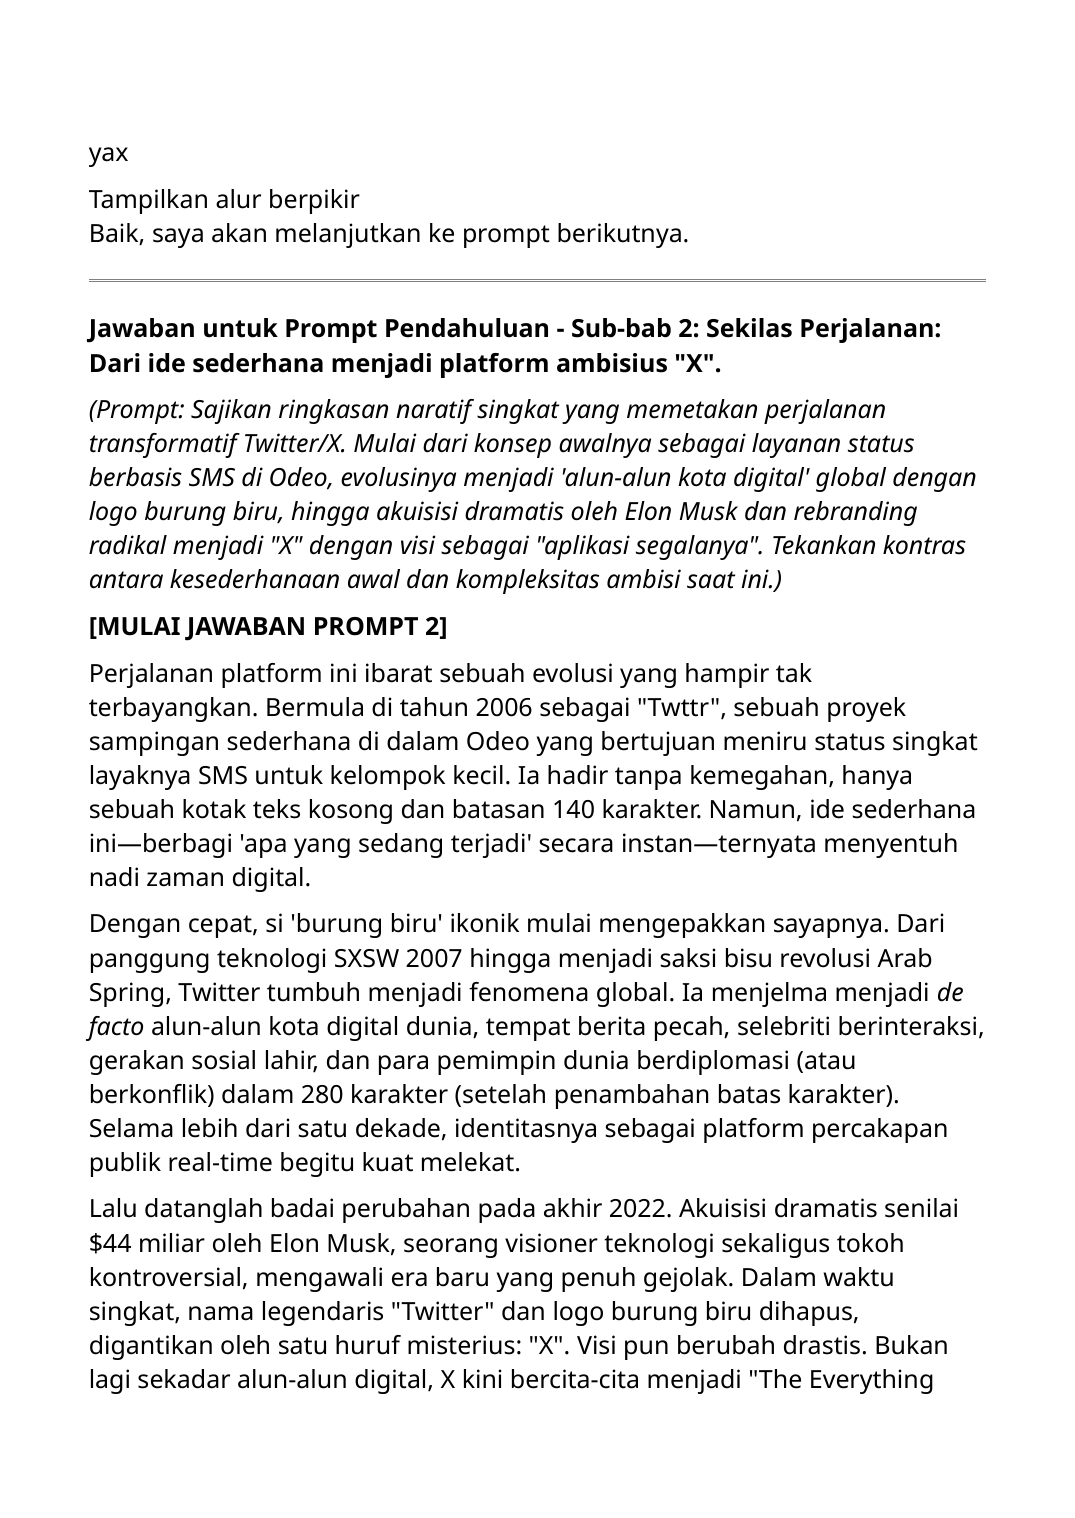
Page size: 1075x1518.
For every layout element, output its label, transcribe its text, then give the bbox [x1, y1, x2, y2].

text [MULAI JAWABAN PROMPT 2] [88, 609, 986, 643]
text Lalu datanglah badai perubahan pada akhir 2022. Akuisisi dramatis senilai $44 miliar oleh Elon Musk, seorang visioner teknologi sekaligus tokoh kontroversial, mengawali era baru yang penuh gejolak. Dalam waktu singkat, nama legendaris "Twitter" dan logo burung biru dihapus, digantikan oleh satu huruf misterius: "X". Visi pun berubah drastis. Bukan lagi sekadar alun-alun digital, X kini bercita-cita menjadi "The Everything [88, 1191, 986, 1396]
text Dengan cepat, si 'burung biru' ikonik mulai mengepakkan sayapnya. Dari panggung teknologi SXSW 2007 hingga menjadi saksi bisu revolusi Arab Spring, Twitter tumbuh menjadi fenomena global. Ia menjelma menjadi de facto alun-alun kota digital dunia, tempat berita pecah, selebriti berinteraksi, gerakan sosial lahir, dan para pemimpin dunia berdiplomasi (atau berkonflik) dalam 280 karakter (setelah penambahan batas karakter). Selama lebih dari satu dekade, identitasnya sebagai platform percakapan publik real-time begitu kuat melekat. [88, 906, 986, 1179]
text yax [88, 135, 986, 169]
text Tampilkan alur berpikir [88, 182, 986, 216]
text Baik, saya akan melanjutkan ke prompt berikutnya. [88, 216, 986, 250]
text (Prompt: Sajikan ringkasan naratif singkat yang memetakan perjalanan transformatif Twitter/X. Mulai dari konsep awalnya sebagai layanan status berbasis SMS di Odeo, evolusinya menjadi 'alun-alun kota digital' global dengan logo burung biru, hingga akuisisi dramatis oleh Elon Musk dan rebranding radikal menjadi "X" dengan visi sebagai "aplikasi segalanya". Tekankan kontras antara kesederhanaan awal dan kompleksitas ambisi saat ini.) [88, 392, 986, 596]
text Jawaban untuk Prompt Pendahuluan - Sub-bab 2: Sekilas Perjalanan: Dari ide sederhana menjadi platform ambisius "X". [88, 311, 986, 379]
text Perjalanan platform ini ibarat sebuah evolusi yang hampir tak terbayangkan. Bermula di tahun 2006 sebagai "Twttr", sebuah proyek sampingan sederhana di dalam Odeo yang bertujuan meniru status singkat layaknya SMS untuk kelompok kecil. Ia hadir tanpa kemegahan, hanya sebuah kotak teks kosong dan batasan 140 karakter. Namun, ide sederhana ini—berbagi 'apa yang sedang terjadi' secara instan—ternyata menyentuh nadi zaman digital. [88, 655, 986, 894]
